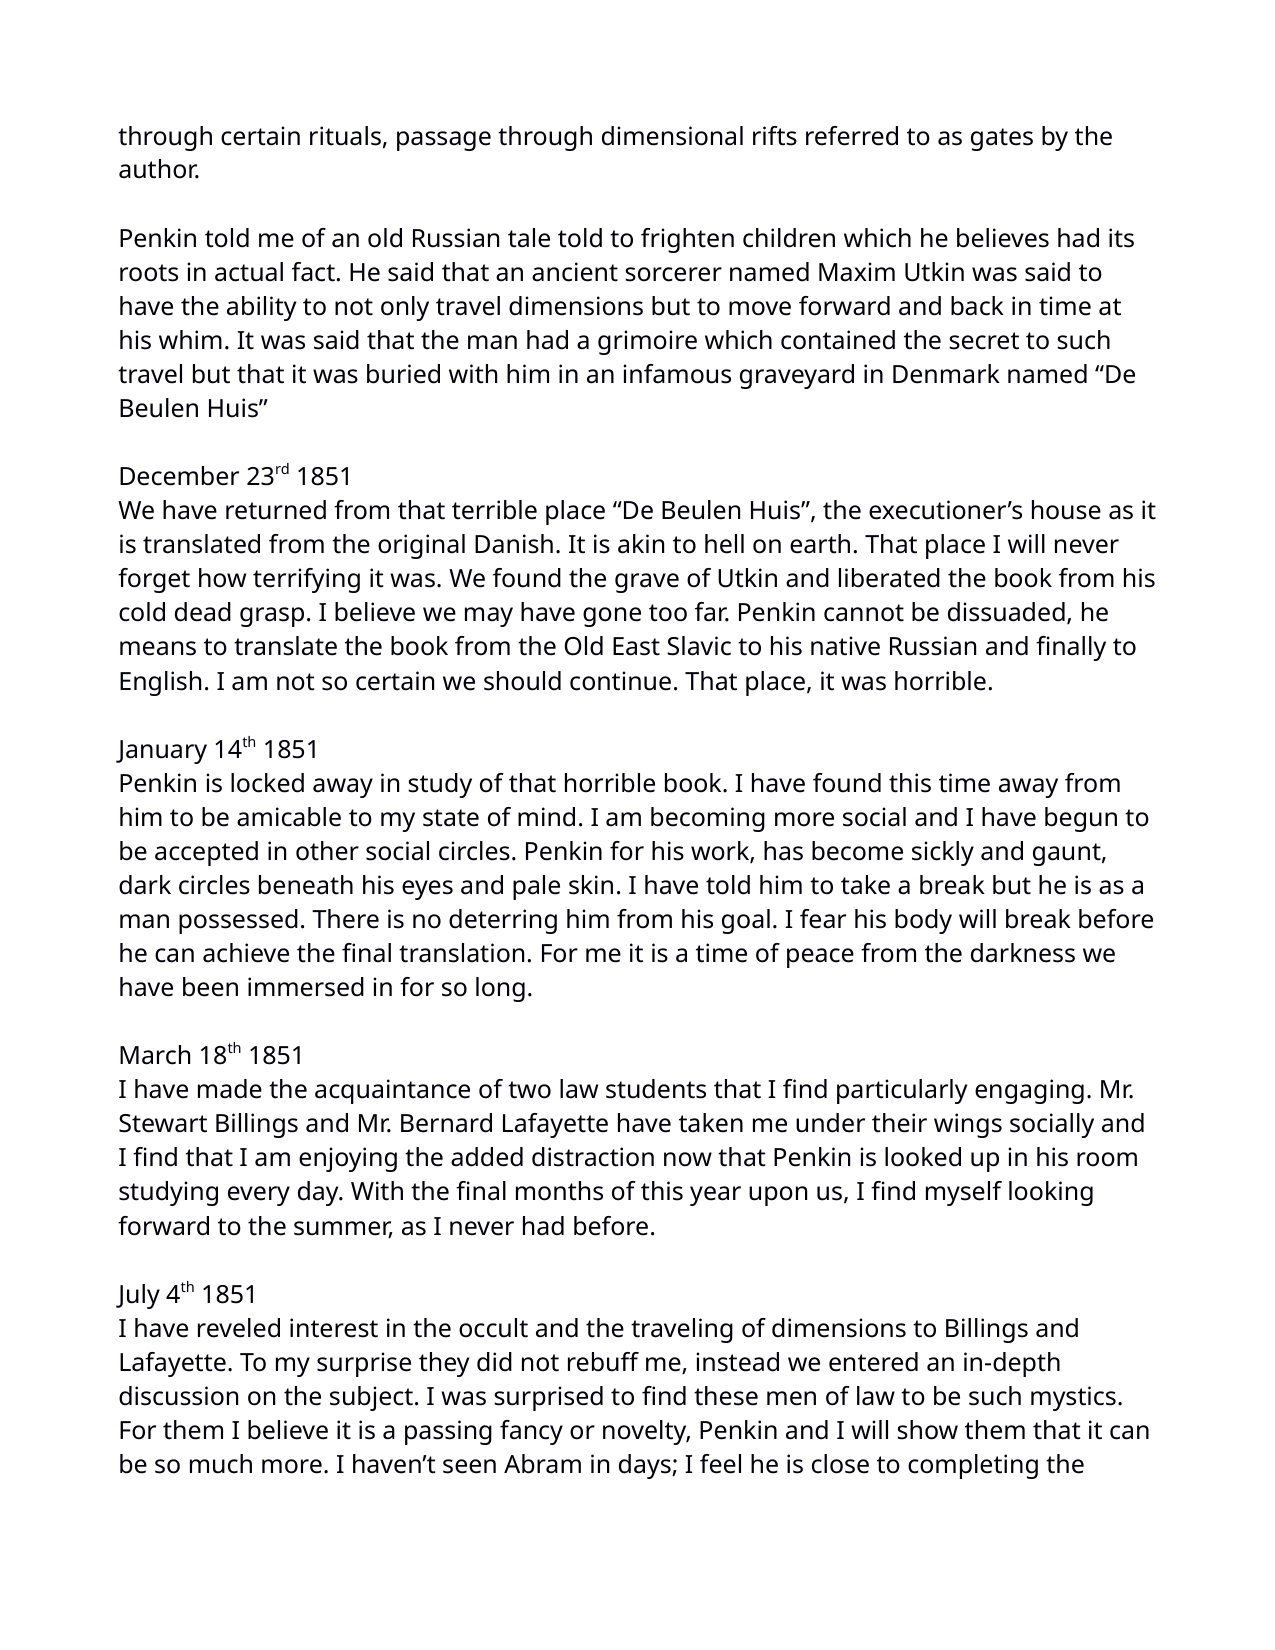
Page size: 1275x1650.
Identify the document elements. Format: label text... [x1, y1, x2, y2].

text January 14th 1851 [118, 731, 1157, 765]
text December 23rd 1851 [118, 459, 1157, 493]
text Penkin is locked away in study of that horrible book. I have found this time away from him to be amicable to my state of mind. I am becoming more social and I have begun to be accepted in other social circles. Penkin for his work, has become sickly and gaunt, dark circles beneath his eyes and pale skin. I have told him to take a break but he is as a man possessed. There is no deterring him from his goal. I fear his body will break before he can achieve the final translation. For me it is a time of peace from the darkness we have been immersed in for so long. [118, 765, 1157, 1004]
text I have made the acquaintance of two law students that I find particularly engaging. Mr. Stewart Billings and Mr. Bernard Lafayette have taken me under their wings socially and I find that I am enjoying the added distraction now that Penkin is looked up in his room studying every day. With the final months of this year upon us, I find myself looking forward to the summer, as I never had before. [118, 1072, 1157, 1242]
text July 4th 1851 [118, 1276, 1157, 1310]
text I have reveled interest in the occult and the traveling of dimensions to Billings and Lafayette. To my surprise they did not rebuff me, instead we entered an in-depth discussion on the subject. I was surprised to find these men of law to be such mystics. For them I believe it is a passing fancy or novelty, Penkin and I will show them that it can be so much more. I haven’t seen Abram in days; I feel he is close to completing the [118, 1310, 1157, 1481]
text March 18th 1851 [118, 1038, 1157, 1072]
text We have returned from that terrible place “De Beulen Huis”, the executioner’s house as it is translated from the original Danish. It is akin to hell on earth. That place I will never forget how terrifying it was. We found the grave of Utkin and liberated the book from his cold dead grasp. I believe we may have gone too far. Penkin cannot be dissuaded, he means to translate the book from the Old East Slavic to his native Russian and finally to English. I am not so certain we should continue. That place, it was horrible. [118, 493, 1157, 697]
text Penkin told me of an old Russian tale told to frighten children which he believes had its roots in actual fact. He said that an ancient sorcerer named Maxim Utkin was said to have the ability to not only travel dimensions but to move forward and back in time at his whim. It was said that the man had a grimoire which contained the secret to such travel but that it was buried with him in an infamous graveyard in Denmark named “De Beulen Huis” [118, 220, 1157, 425]
text through certain rituals, passage through dimensional rifts referred to as gates by the author. [118, 118, 1157, 186]
